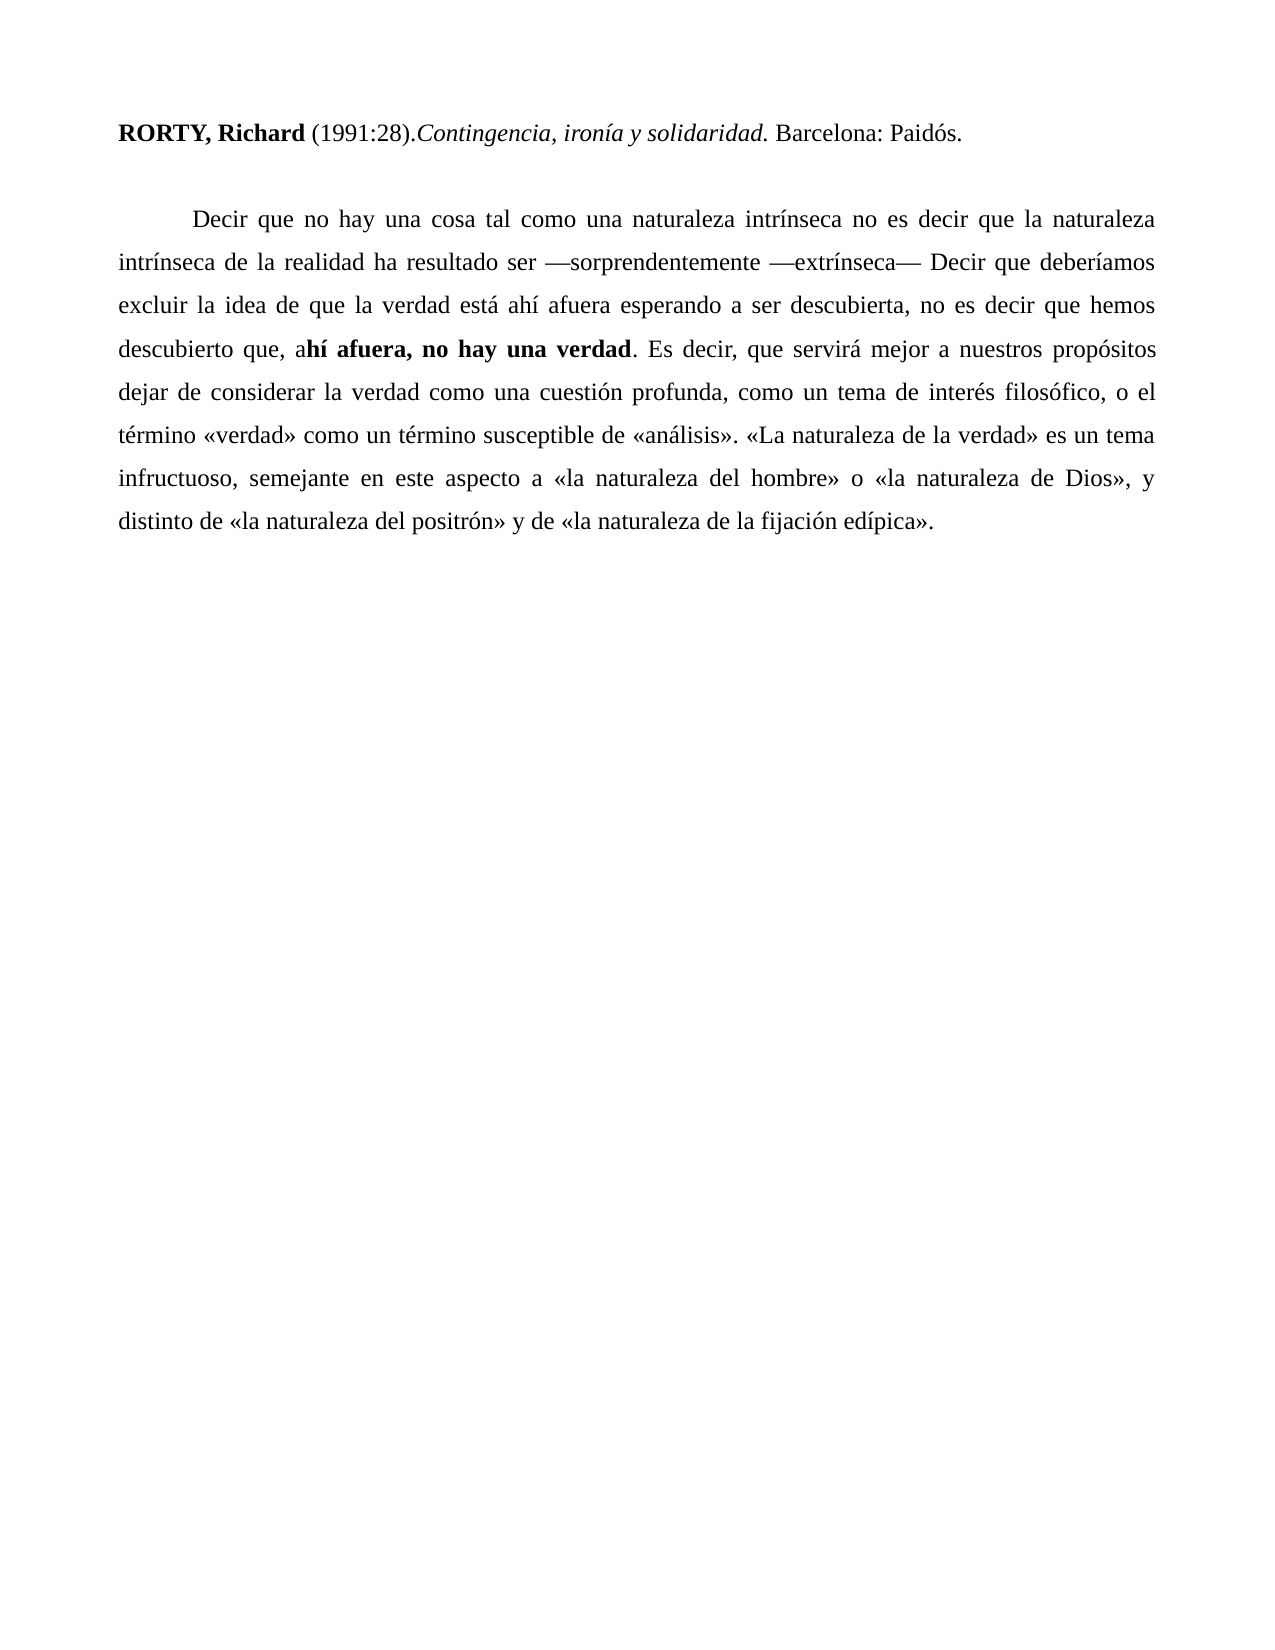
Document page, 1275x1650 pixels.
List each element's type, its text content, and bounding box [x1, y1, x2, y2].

text Decir que no hay una cosa tal como una naturaleza intrínseca no es decir que la naturaleza intrínseca de la realidad ha resultado ser —sorprendentemente —extrínseca— Decir que deberíamos excluir la idea de que la verdad está ahí afuera esperando a ser descubierta, no es decir que hemos descubierto que, ahí afuera, no hay una verdad. Es decir, que servirá mejor a nuestros propósitos dejar de considerar la verdad como una cuestión profunda, como un tema de interés filosófico, o el término «verdad» como un término susceptible de «análisis». «La naturaleza de la verdad» es un tema infructuoso, semejante en este aspecto a «la naturaleza del hombre» o «la naturaleza de Dios», y distinto de «la naturaleza del positrón» y de «la naturaleza de la fijación edípica». [118, 204, 1157, 535]
text RORTY, Richard (1991:28).Contingencia, ironía y solidaridad. Barcelona: Paidós. [118, 118, 1157, 147]
